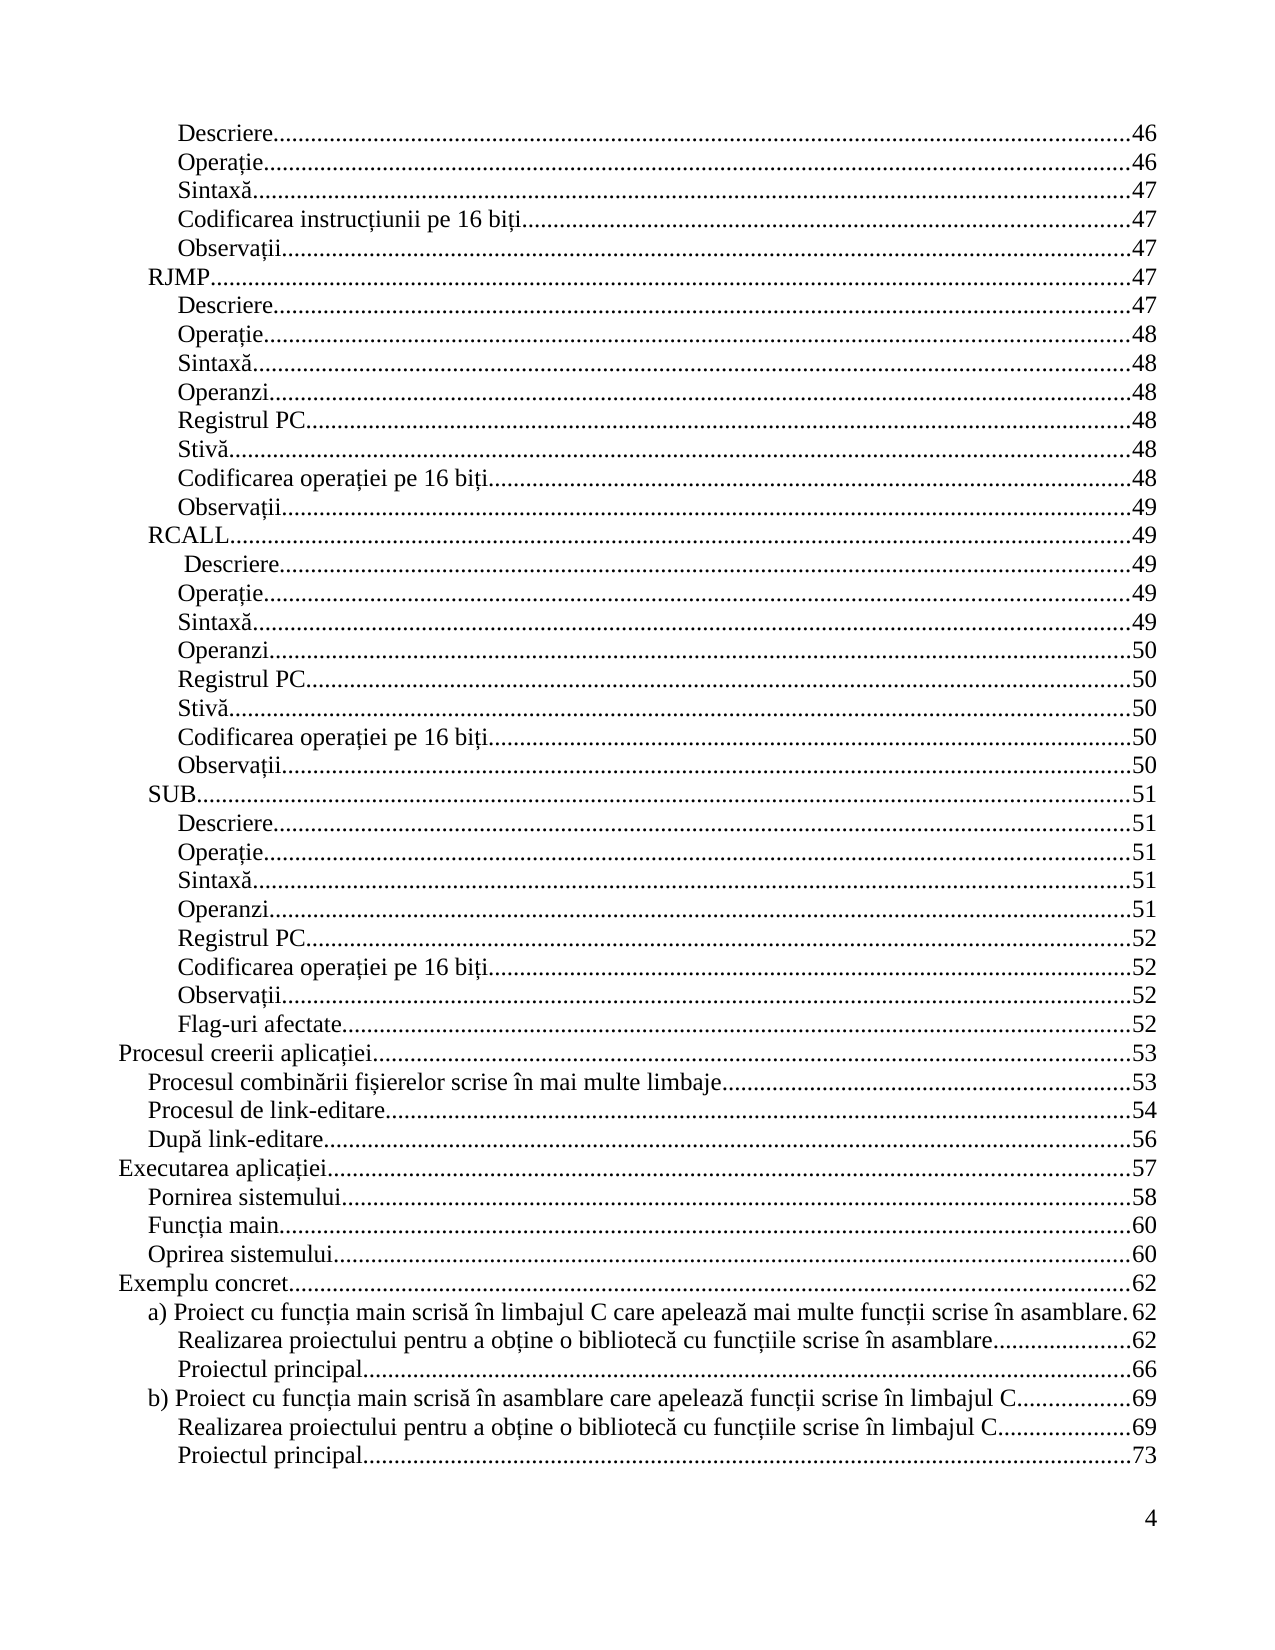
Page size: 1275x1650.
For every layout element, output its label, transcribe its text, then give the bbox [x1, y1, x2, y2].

text Registrul PC 48 [177, 406, 1157, 434]
text Registrul PC 52 [177, 923, 1157, 952]
text RJMP 47 [148, 262, 1157, 291]
text Sintaxă 47 [177, 176, 1157, 204]
text Realizarea proiectului pentru a obține o bibliotecă cu funcțiile scrise în asamblare 62 [177, 1326, 1157, 1354]
text Descriere 46 [177, 118, 1157, 147]
text Operație 48 [177, 319, 1157, 348]
text Procesul creerii aplicației 53 [118, 1038, 1157, 1067]
text Codificarea operației pe 16 biți 50 [177, 722, 1157, 751]
text Sintaxă 48 [177, 348, 1157, 377]
text Oprirea sistemului 60 [148, 1239, 1157, 1268]
text Observații 50 [177, 751, 1157, 779]
text Sintaxă 51 [177, 866, 1157, 894]
text Registrul PC 50 [177, 664, 1157, 693]
text Pornirea sistemului 58 [148, 1182, 1157, 1211]
text Operație 49 [177, 578, 1157, 607]
text Exemplu concret 62 [118, 1268, 1157, 1297]
text Proiectul principal 73 [177, 1441, 1157, 1469]
text Stivă 50 [177, 693, 1157, 722]
text Realizarea proiectului pentru a obține o bibliotecă cu funcțiile scrise în limbajul C 69 [177, 1412, 1157, 1441]
text Codificarea instrucțiunii pe 16 biți 47 [177, 204, 1157, 233]
text Proiectul principal 66 [177, 1354, 1157, 1383]
text b) Proiect cu funcția main scrisă în asamblare care apelează funcții scrise în limbajul C 69 [148, 1383, 1157, 1412]
text Codificarea operației pe 16 biți 48 [177, 463, 1157, 492]
text Descriere 47 [177, 291, 1157, 319]
text SUB 51 [148, 779, 1157, 808]
text Operanzi 48 [177, 377, 1157, 406]
text După link-editare 56 [148, 1124, 1157, 1153]
text Codificarea operației pe 16 biți 52 [177, 952, 1157, 981]
text Operanzi 51 [177, 894, 1157, 923]
text Flag-uri afectate 52 [177, 1009, 1157, 1038]
text Stivă 48 [177, 434, 1157, 463]
text Procesul combinării fișierelor scrise în mai multe limbaje 53 [148, 1067, 1157, 1096]
text Procesul de link-editare 54 [148, 1096, 1157, 1124]
text Operație 46 [177, 147, 1157, 176]
text Descriere 51 [177, 808, 1157, 837]
text Sintaxă 49 [177, 607, 1157, 636]
text Observații 52 [177, 981, 1157, 1009]
text Descriere 49 [177, 549, 1157, 578]
text Observații 49 [177, 492, 1157, 521]
text Operanzi 50 [177, 636, 1157, 664]
text a) Proiect cu funcția main scrisă în limbajul C care apelează mai multe funcții scrise în asamblare 62 [148, 1297, 1157, 1326]
text RCALL 49 [148, 521, 1157, 549]
text Observații 47 [177, 233, 1157, 262]
text Operație 51 [177, 837, 1157, 866]
text Funcția main 60 [148, 1211, 1157, 1239]
text Executarea aplicației 57 [118, 1153, 1157, 1182]
